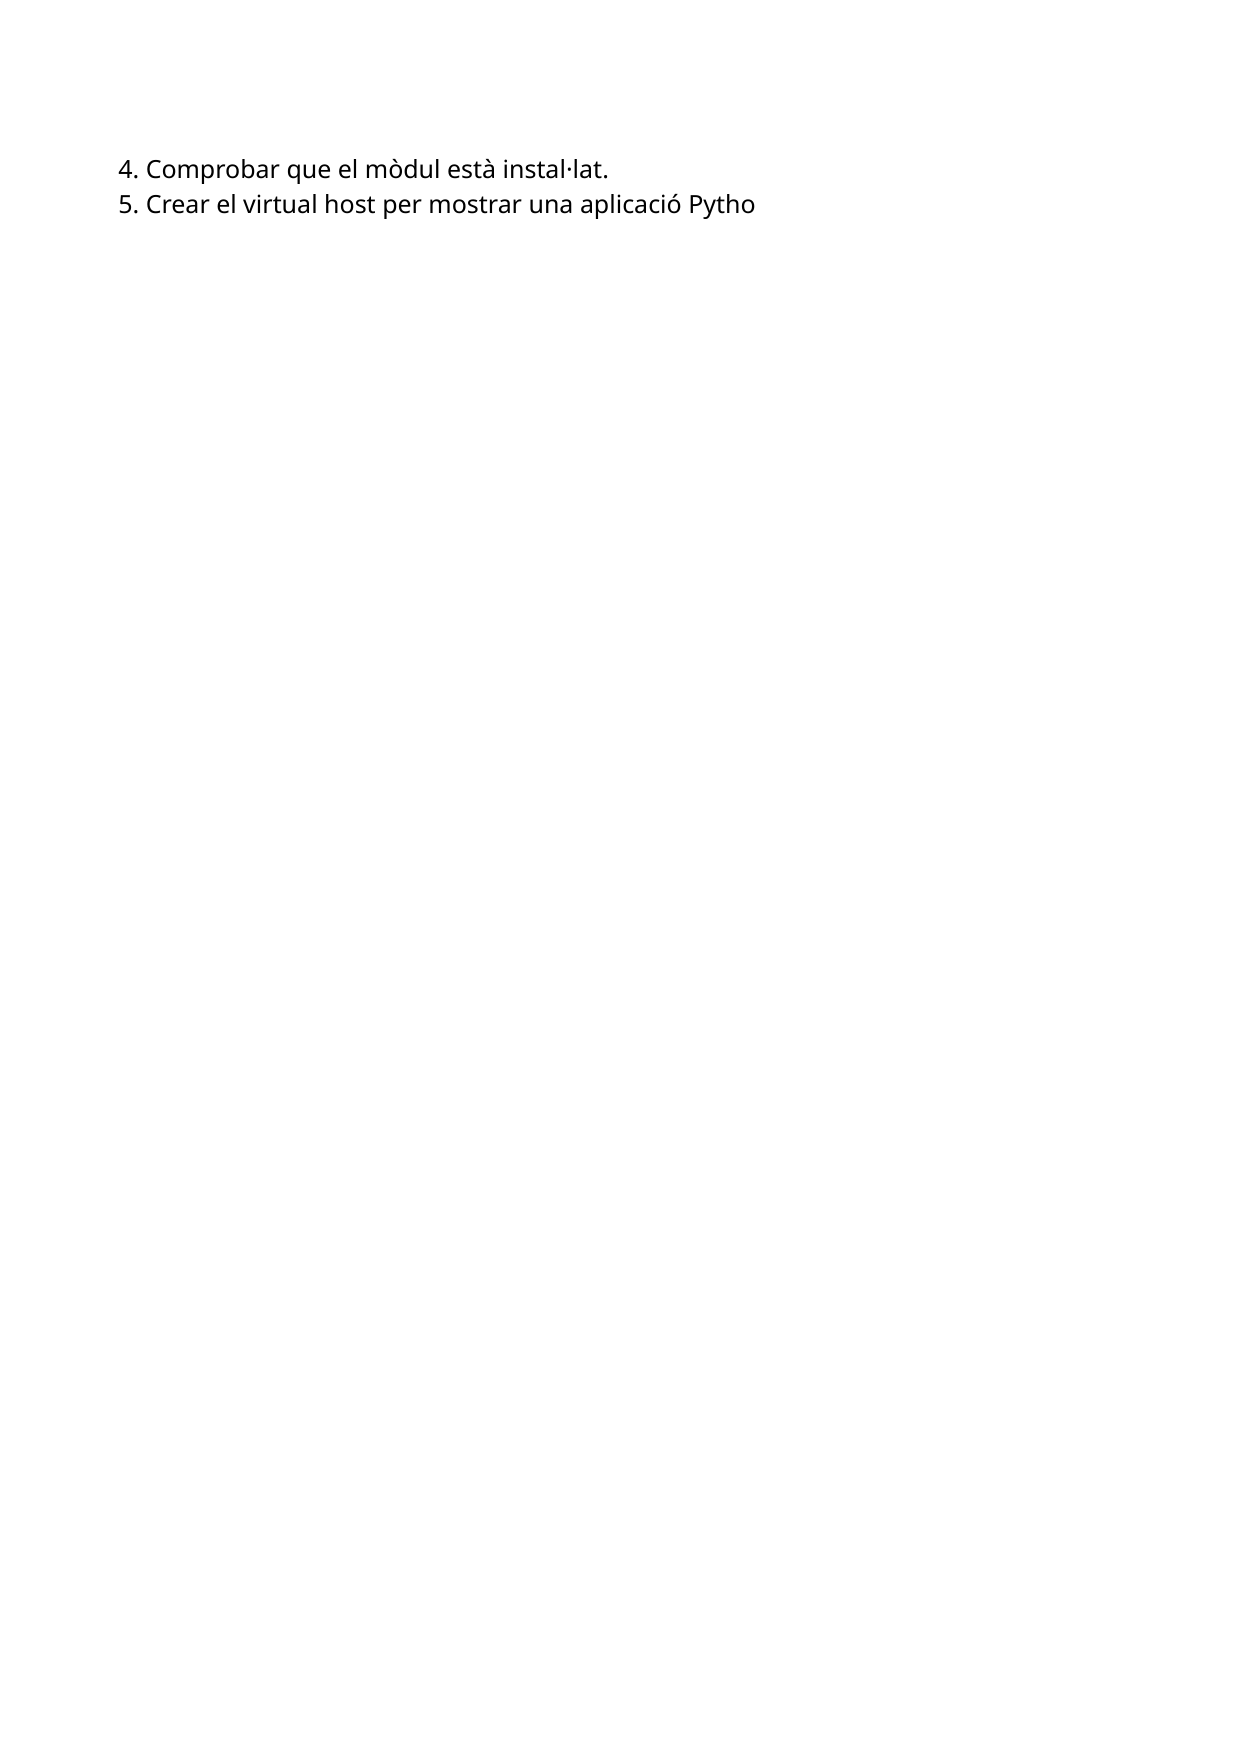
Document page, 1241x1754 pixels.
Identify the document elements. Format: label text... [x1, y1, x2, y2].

text 5. Crear el virtual host per mostrar una aplicació Pytho [118, 186, 1122, 220]
text 4. Comprobar que el mòdul està instal·lat. [118, 152, 1122, 186]
